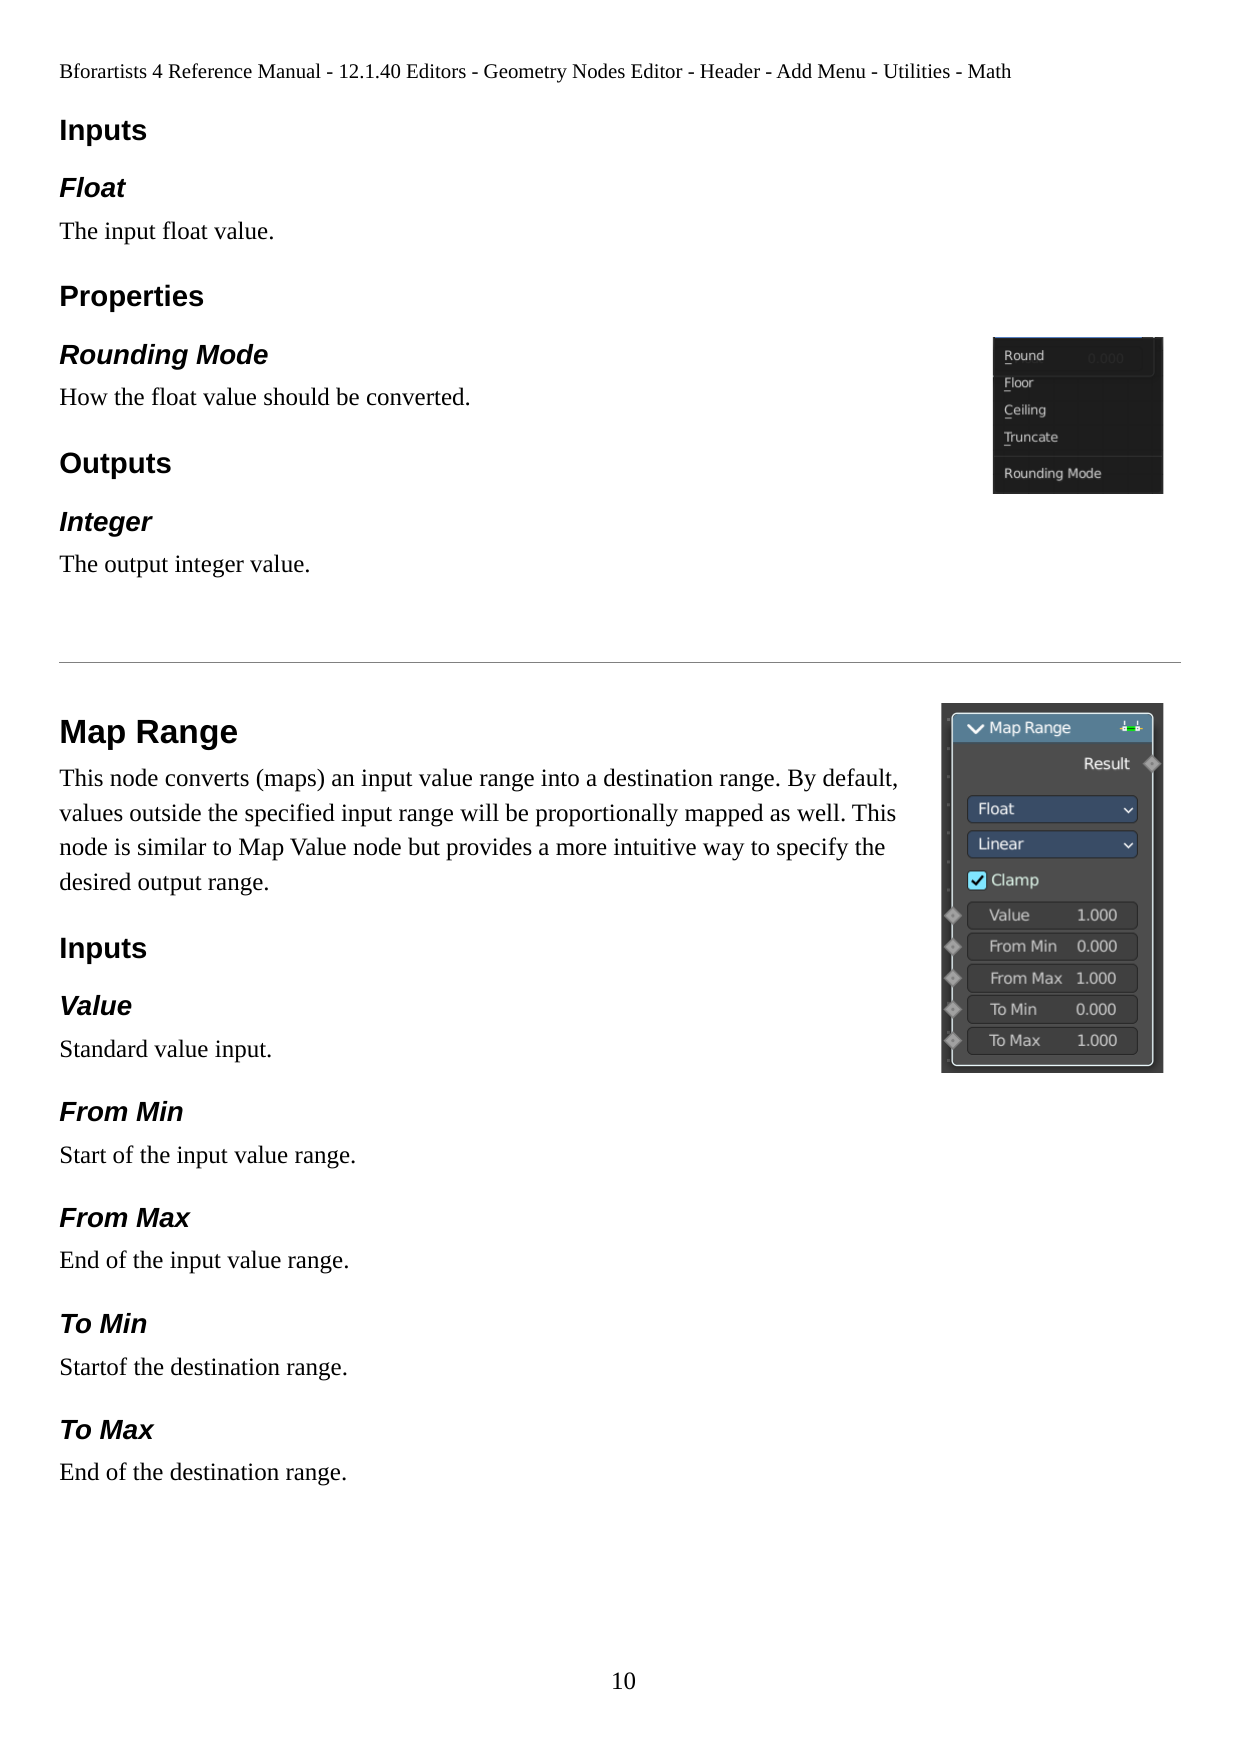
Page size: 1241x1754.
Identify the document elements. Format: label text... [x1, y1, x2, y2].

subtitle To Max [59, 1413, 1181, 1445]
text The output integer value. [59, 549, 1181, 578]
text Start of the input value range. [59, 1140, 1181, 1168]
subtitle [1164, 931, 1181, 964]
subtitle From Max [59, 1201, 1181, 1233]
text Standard value input. [59, 1034, 941, 1062]
text End of the input value range. [59, 1246, 1181, 1274]
subtitle [1164, 338, 1181, 370]
subtitle Properties [59, 279, 1181, 313]
subtitle Integer [59, 505, 1181, 537]
subtitle From Min [59, 1095, 1181, 1127]
subtitle [1164, 712, 1181, 751]
subtitle [1164, 989, 1181, 1021]
subtitle [1164, 446, 1181, 480]
text Startof the destination range. [59, 1352, 1181, 1380]
subtitle Map Range [59, 712, 941, 751]
text [1164, 1034, 1181, 1062]
subtitle Inputs [59, 931, 941, 964]
text The input float value. [59, 216, 1181, 244]
picture [992, 337, 1164, 494]
subtitle To Min [59, 1307, 1181, 1339]
subtitle Outputs [59, 446, 992, 480]
subtitle Float [59, 171, 1181, 203]
picture [941, 703, 1164, 1073]
subtitle Value [59, 989, 941, 1021]
text How the float value should be converted. [59, 382, 992, 411]
text End of the destination range. [59, 1457, 1181, 1486]
subtitle Rounding Mode [59, 338, 992, 370]
text This node converts (maps) an input value range into a destination range. By default, values outside the specified input range will be proportionally mapped as well. This node is similar to Map Value node but provides a more intuitive way to specify the desired output range. [59, 763, 941, 896]
subtitle Inputs [59, 113, 1181, 146]
